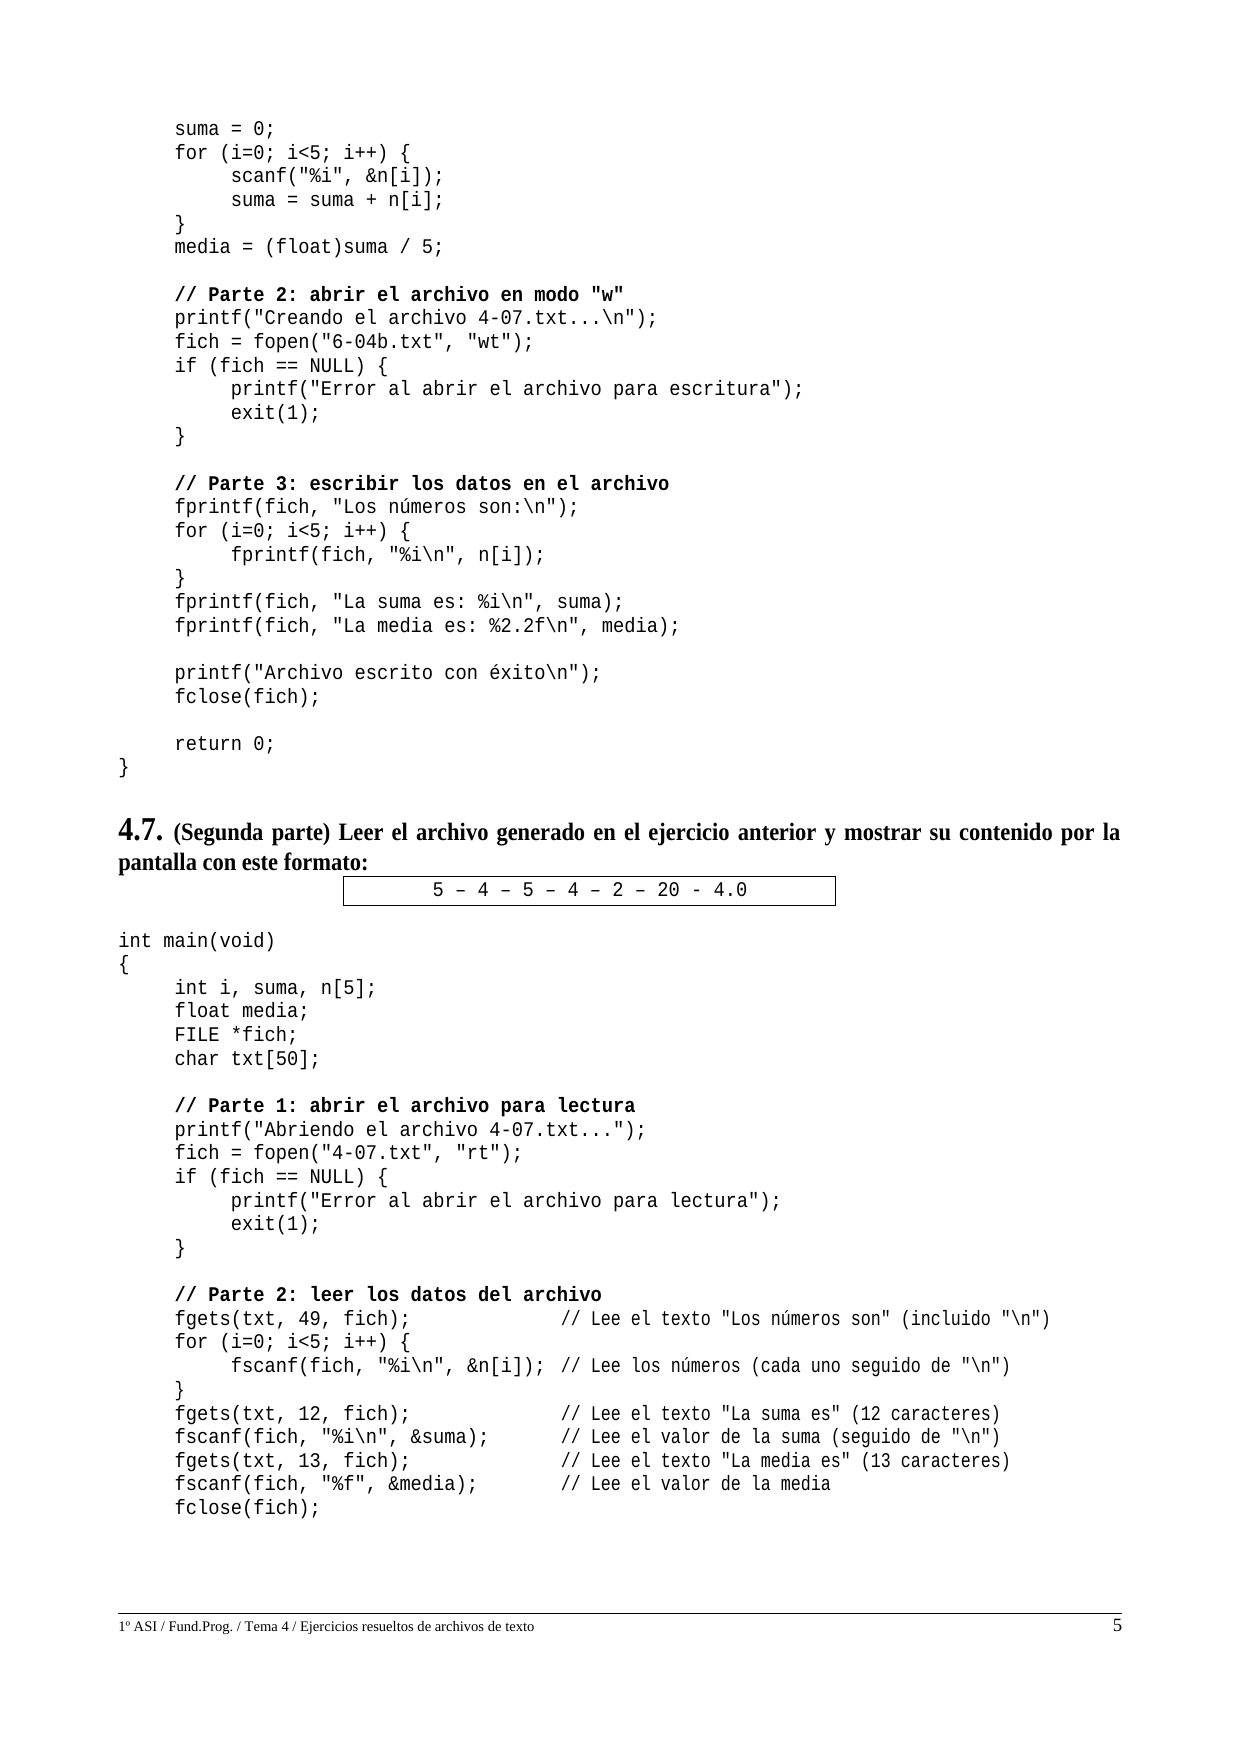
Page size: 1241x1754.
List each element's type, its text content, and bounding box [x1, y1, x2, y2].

text } [118, 1379, 1122, 1402]
text 5 – 4 – 5 – 4 – 2 – 20 - 4.0 [344, 877, 835, 905]
text } [118, 426, 1122, 449]
text if (fich == NULL) { [118, 1166, 1122, 1190]
text fich = fopen("6-04b.txt", "wt"); [118, 331, 1122, 354]
text suma = suma + n[i]; [118, 189, 1122, 213]
text } [118, 567, 1122, 591]
text char txt[50]; [118, 1048, 1122, 1071]
text exit(1); [118, 402, 1122, 426]
text fgets(txt, 12, fich); // Lee el texto "La suma es" (12 caracteres) [118, 1402, 1122, 1426]
text // Parte 2: abrir el archivo en modo "w" [118, 284, 1122, 307]
text fich = fopen("4-07.txt", "rt"); [118, 1142, 1122, 1166]
text for (i=0; i<5; i++) { [118, 520, 1122, 544]
text fgets(txt, 49, fich); // Lee el texto "Los números son" (incluido "\n") [118, 1308, 1122, 1332]
text fscanf(fich, "%i\n", &suma); // Lee el valor de la suma (seguido de "\n") [118, 1426, 1122, 1450]
text suma = 0; [118, 118, 1122, 142]
text printf("Archivo escrito con éxito\n"); [118, 662, 1122, 686]
text int main(void) [118, 929, 1122, 953]
text media = (float)suma / 5; [118, 236, 1122, 260]
text for (i=0; i<5; i++) { [118, 142, 1122, 165]
text // Parte 3: escribir los datos en el archivo [118, 473, 1122, 496]
text printf("Error al abrir el archivo para lectura"); [118, 1190, 1122, 1213]
text FILE *fich; [118, 1024, 1122, 1048]
text exit(1); [118, 1213, 1122, 1237]
text fclose(fich); [118, 686, 1122, 709]
text fscanf(fich, "%f", &media); // Lee el valor de la media [118, 1473, 1122, 1497]
text scanf("%i", &n[i]); [118, 165, 1122, 189]
text fprintf(fich, "La suma es: %i\n", suma); [118, 591, 1122, 615]
text printf("Error al abrir el archivo para escritura"); [118, 378, 1122, 402]
text float media; [118, 1001, 1122, 1024]
text fscanf(fich, "%i\n", &n[i]); // Lee los números (cada uno seguido de "\n") [118, 1355, 1122, 1379]
text printf("Creando el archivo 4-07.txt...\n"); [118, 307, 1122, 331]
text } [118, 213, 1122, 236]
text fprintf(fich, "%i\n", n[i]); [118, 544, 1122, 567]
text int i, suma, n[5]; [118, 977, 1122, 1001]
text 4.7. (Segunda parte) Leer el archivo generado en el ejercicio anterior y mostrar su contenido por la pantalla con este formato: [118, 809, 1122, 876]
text fprintf(fich, "Los números son:\n"); [118, 496, 1122, 520]
text if (fich == NULL) { [118, 354, 1122, 378]
text // Parte 1: abrir el archivo para lectura [118, 1095, 1122, 1119]
text } [118, 757, 1122, 780]
text for (i=0; i<5; i++) { [118, 1332, 1122, 1355]
text { [118, 953, 1122, 977]
text // Parte 2: leer los datos del archivo [118, 1284, 1122, 1308]
text fprintf(fich, "La media es: %2.2f\n", media); [118, 615, 1122, 638]
text printf("Abriendo el archivo 4-07.txt..."); [118, 1119, 1122, 1142]
text fclose(fich); [118, 1497, 1122, 1521]
text return 0; [118, 733, 1122, 757]
text } [118, 1237, 1122, 1261]
text fgets(txt, 13, fich); // Lee el texto "La media es" (13 caracteres) [118, 1450, 1122, 1473]
